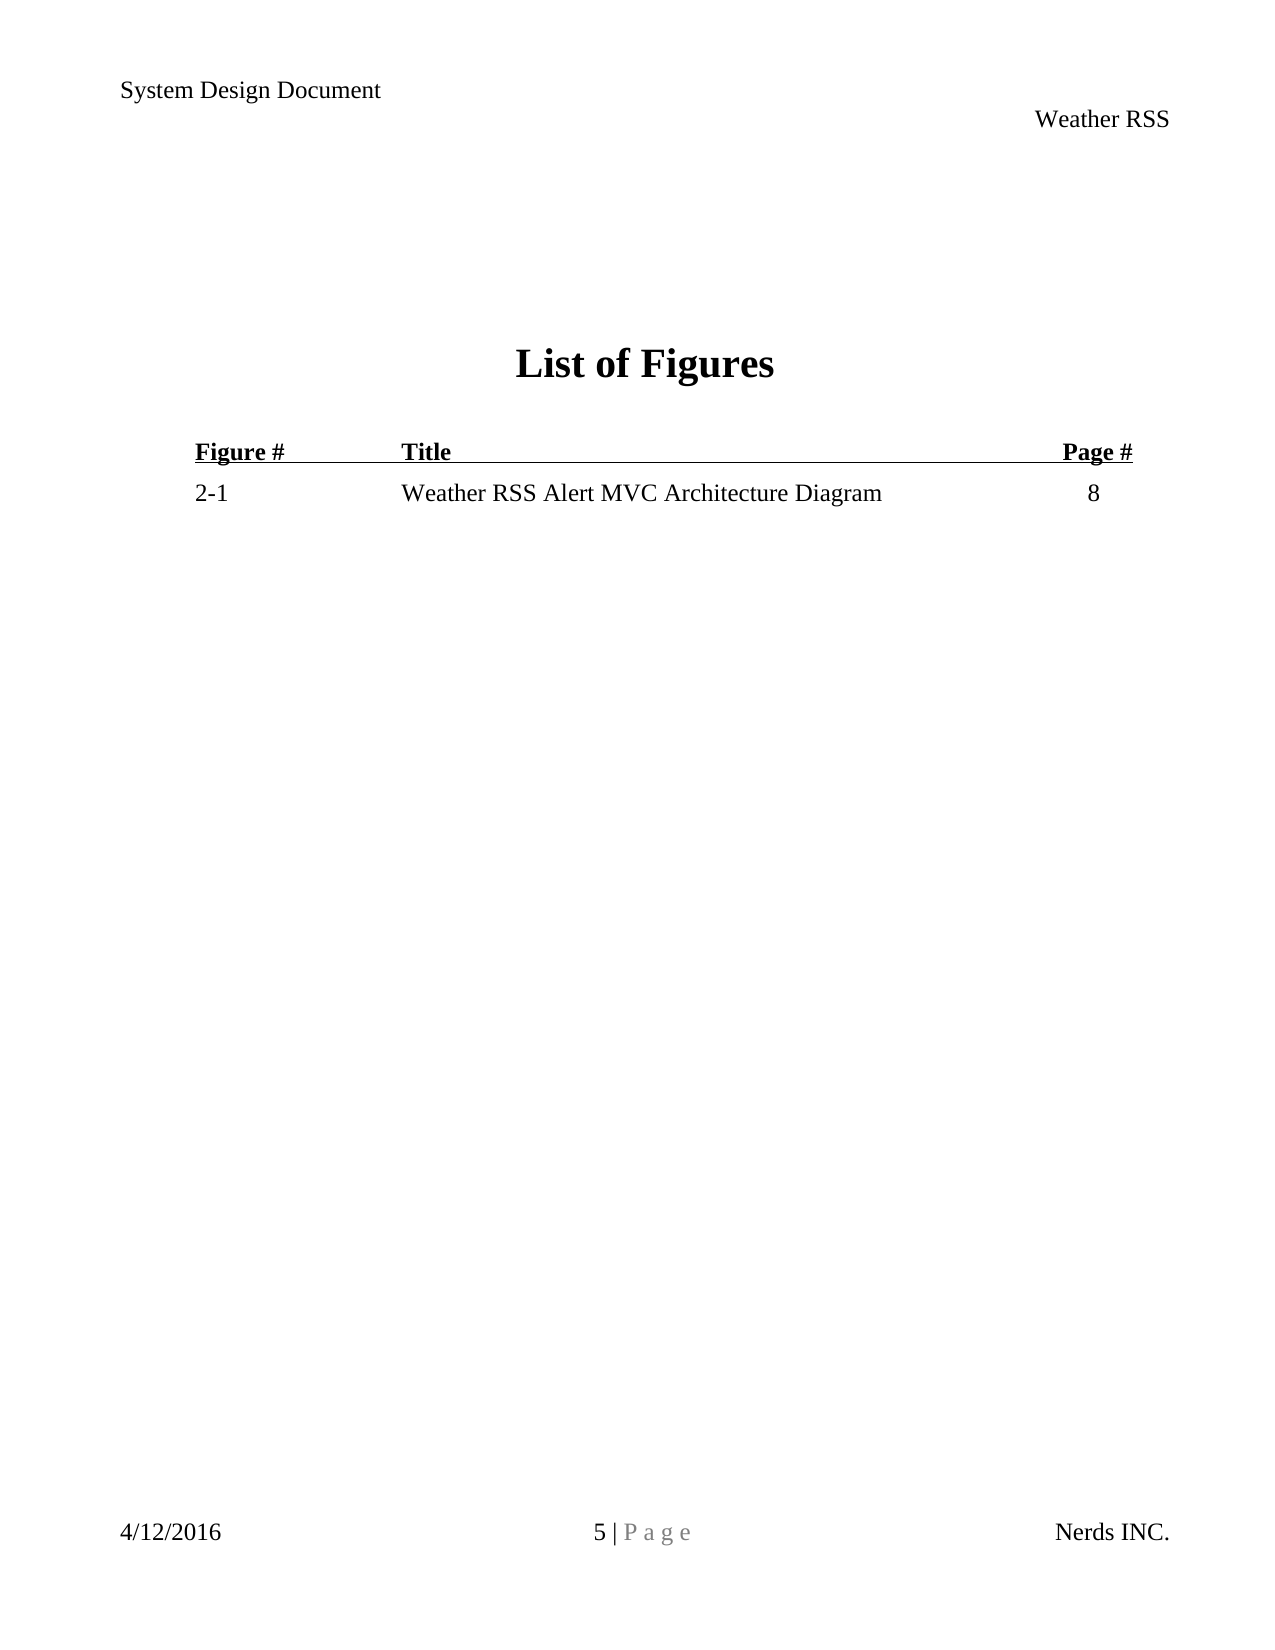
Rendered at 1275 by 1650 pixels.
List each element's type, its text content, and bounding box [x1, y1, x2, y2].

subtitle List of Figures [120, 339, 1170, 387]
text 2-1 Weather RSS Alert MVC Architecture Diagram 8 [120, 478, 1170, 507]
text Figure # Title Page # [195, 437, 1170, 465]
